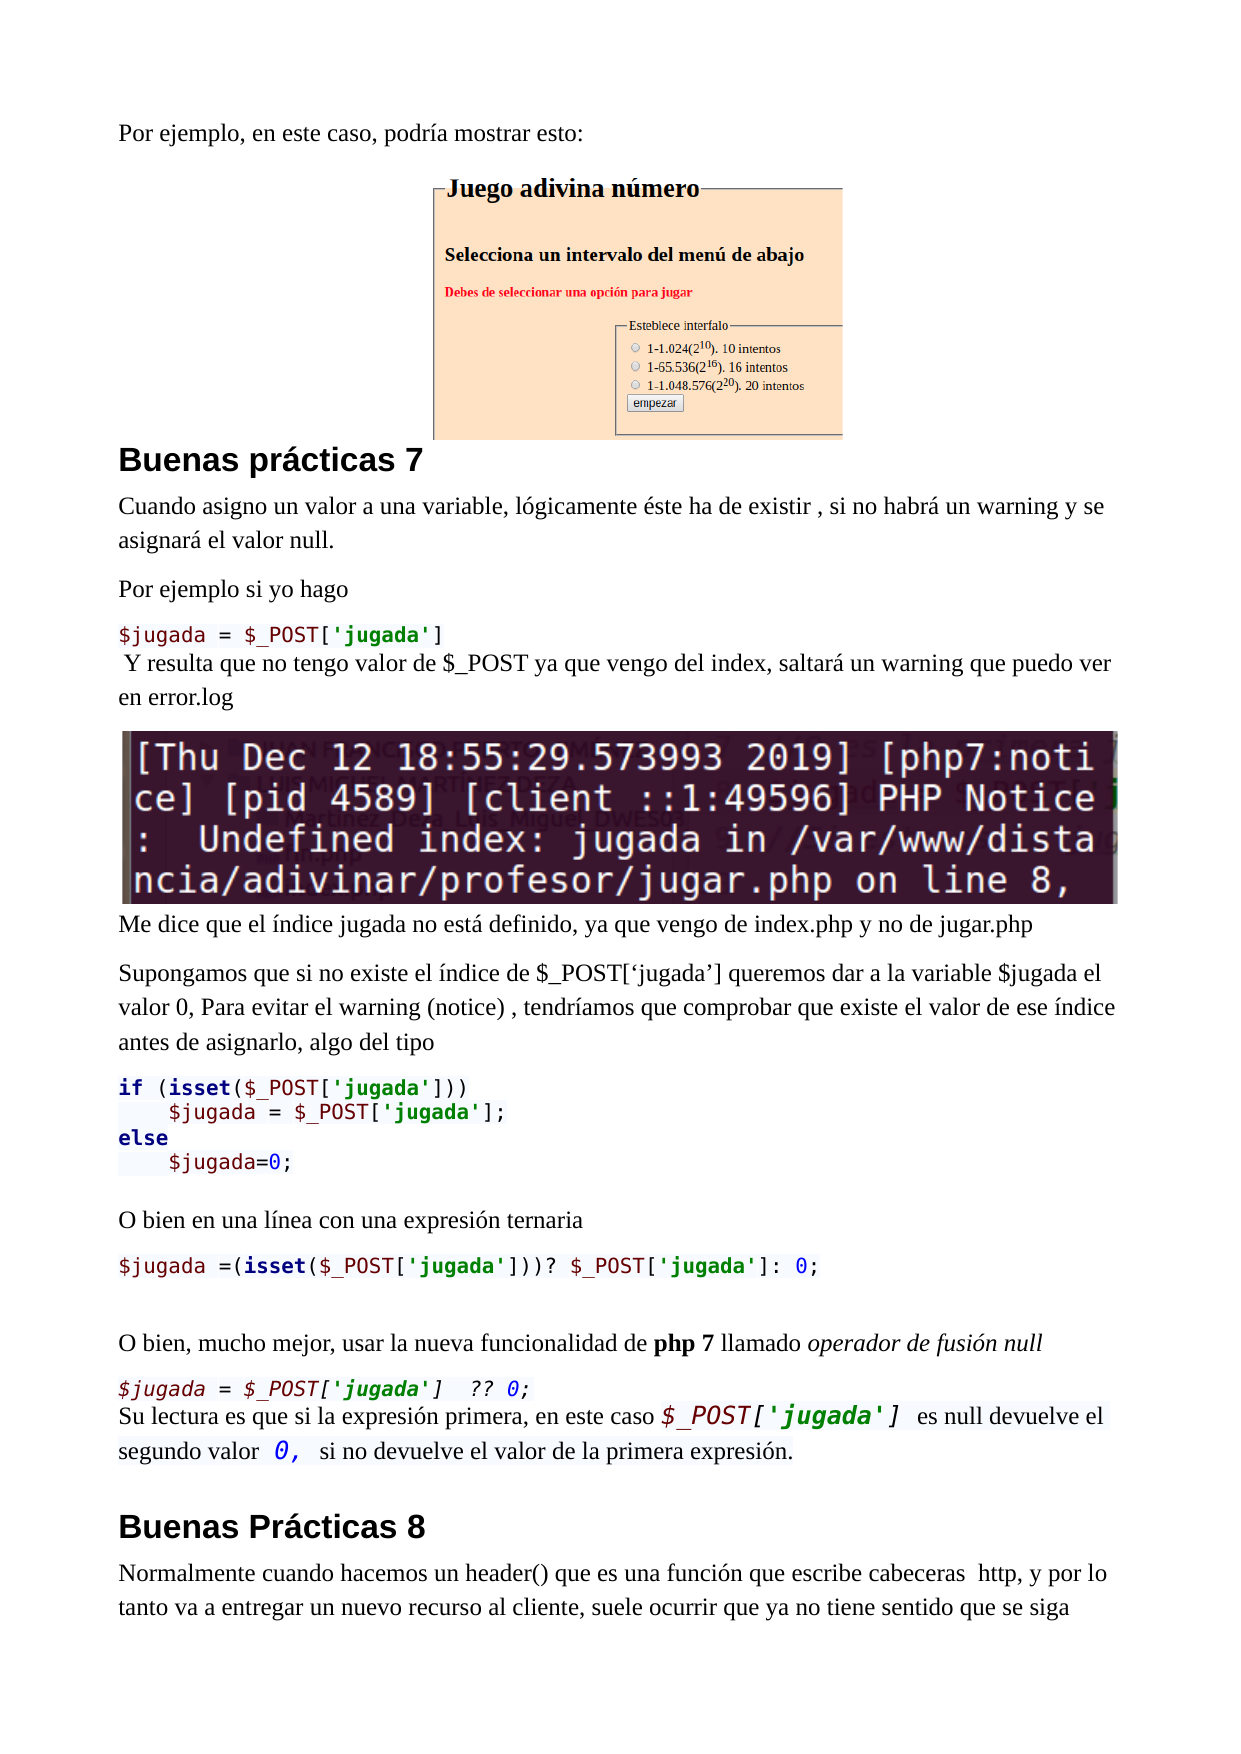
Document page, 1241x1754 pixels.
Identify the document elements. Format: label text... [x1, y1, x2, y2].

text O bien, mucho mejor, usar la nueva funcionalidad de php 7 llamado operador de fusión null [118, 1328, 1122, 1356]
text $jugada = $_POST['jugada']; [118, 1100, 1122, 1126]
picture [122, 731, 1118, 904]
text Cuando asigno un valor a una variable, lógicamente éste ha de existir , si no habrá un warning y se asignará el valor null. [118, 491, 1122, 554]
text Por ejemplo, en este caso, podría mostrar esto: [118, 118, 1122, 147]
subtitle Buenas Prácticas 8 [118, 1507, 1122, 1545]
text O bien en una línea con una expresión ternaria [118, 1205, 1122, 1234]
text Y resulta que no tengo valor de $_POST ya que vengo del index, saltará un warning que puedo ver en error.log [118, 648, 1122, 711]
text $jugada =(isset($_POST['jugada']))? $_POST['jugada']: 0; [118, 1254, 1122, 1278]
text $jugada = $_POST['jugada'] [118, 623, 1122, 648]
text Por ejemplo si yo hago [118, 574, 1122, 603]
text $jugada = $_POST['jugada'] ?? 0; [118, 1377, 1122, 1401]
text Me dice que el índice jugada no está definido, ya que vengo de index.php y no de jugar.php [118, 731, 1122, 938]
subtitle Buenas prácticas 7 [118, 188, 1122, 478]
text Normalmente cuando hacemos un header() que es una función que escribe cabeceras http, y por lo tanto va a entregar un nuevo recurso al cliente, suele ocurrir que ya no tiene sentido que se siga [118, 1558, 1122, 1621]
text Supongamos que si no existe el índice de $_POST[‘jugada’] queremos dar a la variable $jugada el valor 0, Para evitar el warning (notice) , tendríamos que comprobar que existe el valor de ese índice antes de asignarlo, algo del tipo [118, 958, 1122, 1056]
text else [118, 1126, 1122, 1150]
text Su lectura es que si la expresión primera, en este caso $_POST['jugada'] es null devuelve el segundo valor 0, si no devuelve el valor de la primera expresión. [118, 1401, 1122, 1465]
picture [397, 167, 843, 440]
text $jugada=0; [118, 1150, 1122, 1176]
text if (isset($_POST['jugada'])) [118, 1076, 1122, 1100]
